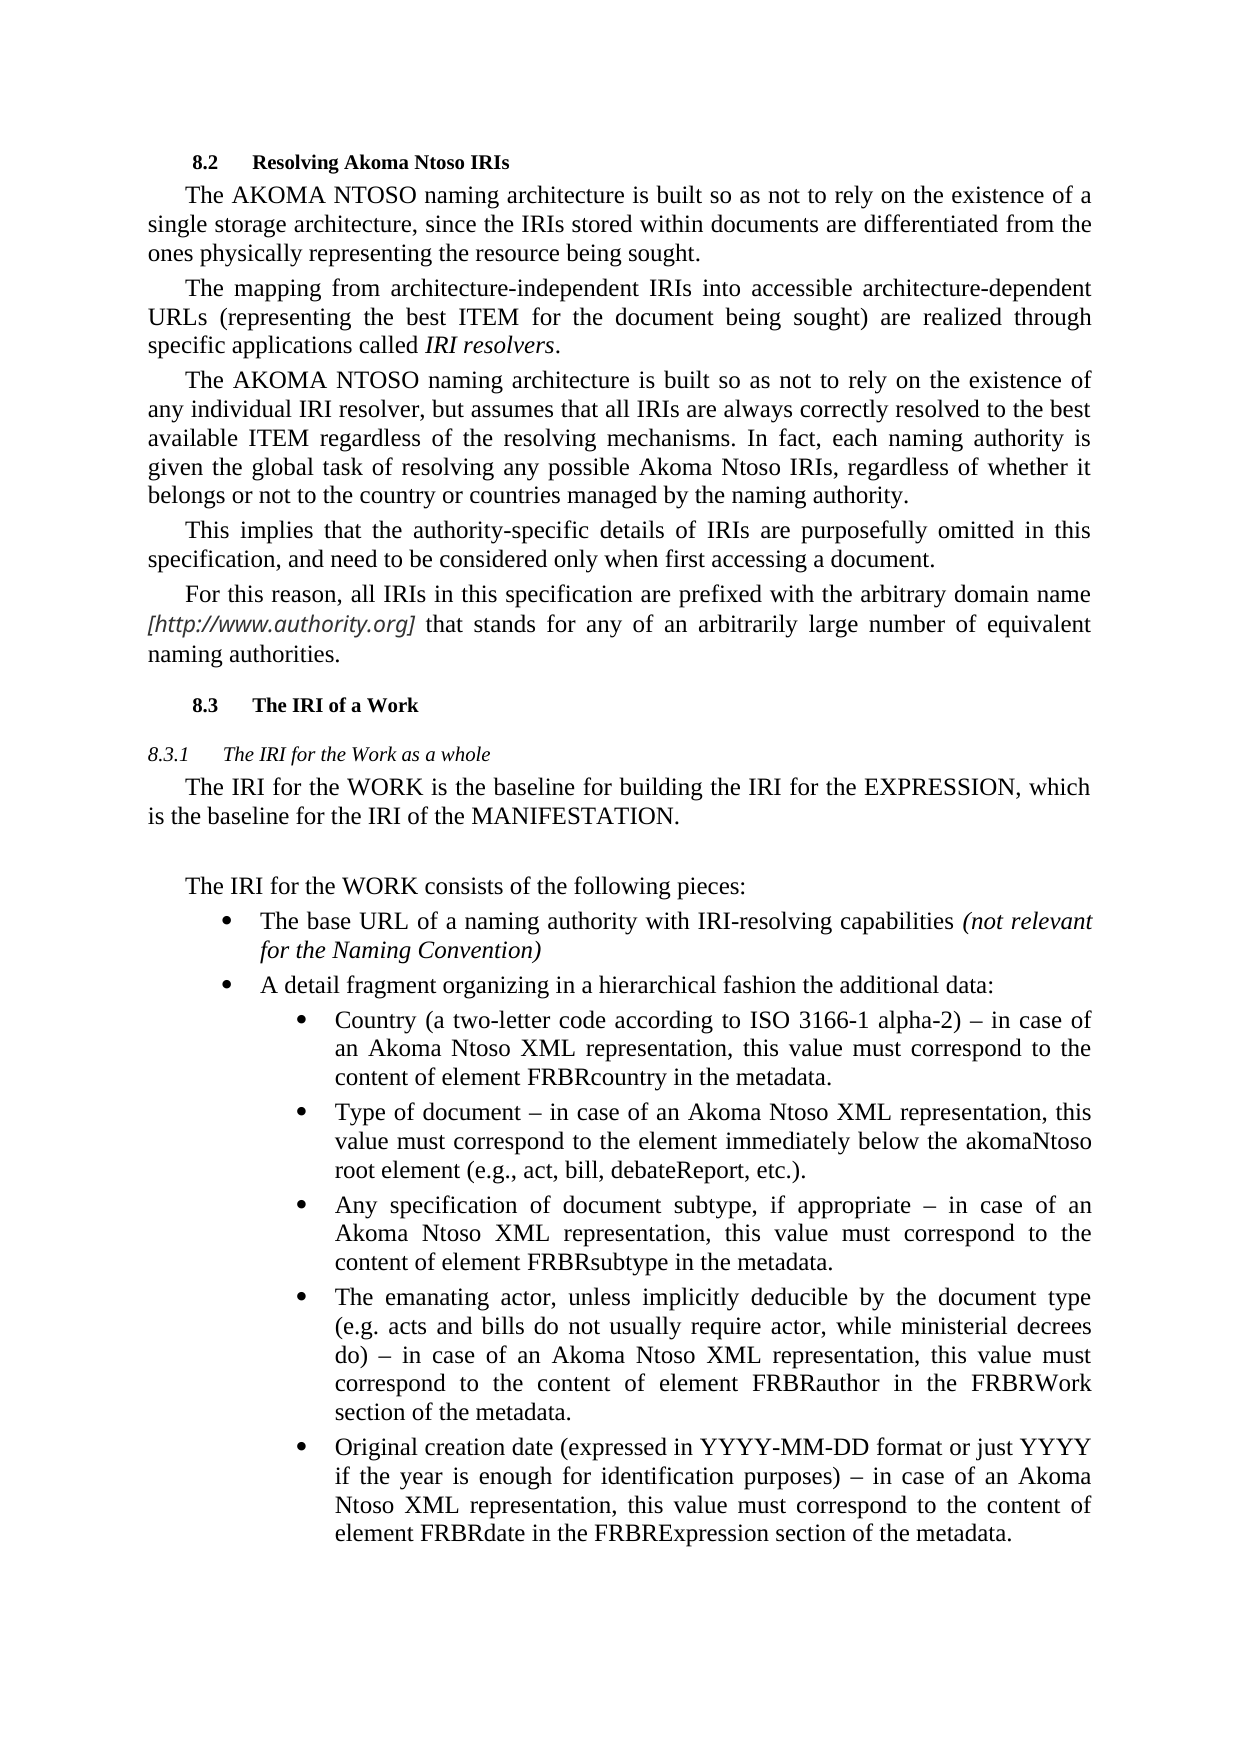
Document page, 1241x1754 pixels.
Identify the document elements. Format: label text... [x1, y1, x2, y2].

text The IRI for the WORK consists of the following pieces: [185, 871, 1092, 900]
list Type of document – in case of an Akoma Ntoso XML representation, this value must correspond to the element immediately below the akomaNtoso root element (e.g., act, bill, debateReport, etc.). [297, 1097, 1092, 1183]
list Original creation date (expressed in YYYY-MM-DD format or just YYYY if the year is enough for identification purposes) – in case of an Akoma Ntoso XML representation, this value must correspond to the content of element FRBRdate in the FRBRExpression section of the metadata. [297, 1432, 1092, 1547]
text The mapping from architecture-independent IRIs into accessible architecture-dependent URLs (representing the best ITEM for the document being sought) are realized through specific applications called IRI resolvers. [148, 273, 1092, 359]
subtitle Resolving Akoma Ntoso IRIs [192, 150, 1092, 174]
text The IRI for the WORK is the baseline for building the IRI for the EXPRESSION, which is the baseline for the IRI of the MANIFESTATION. [148, 772, 1092, 830]
text For this reason, all IRIs in this specification are prefixed with the arbitrary domain name [http://www.authority.org] that stands for any of an arbitrarily large number of equivalent naming authorities. [148, 579, 1092, 668]
text The AKOMA NTOSO naming architecture is built so as not to rely on the existence of any individual IRI resolver, but assumes that all IRIs are always correctly resolved to the best available ITEM regardless of the resolving mechanisms. In fact, each naming authority is given the global task of resolving any possible Akoma Ntoso IRIs, regardless of whether it belongs or not to the country or countries managed by the naming authority. [148, 365, 1092, 509]
list The base URL of a naming authority with IRI-resolving capabilities (not relevant for the Naming Convention) [222, 906, 1092, 963]
list A detail fragment organizing in a hierarchical fashion the additional data: [222, 970, 1092, 998]
list The emanating actor, unless implicitly deducible by the document type (e.g. acts and bills do not usually require actor, while ministerial decrees do) – in case of an Akoma Ntoso XML representation, this value must correspond to the content of element FRBRauthor in the FRBRWork section of the metadata. [297, 1282, 1092, 1426]
subtitle The IRI for the Work as a whole [148, 742, 1092, 766]
list Any specification of document subtype, if appropriate – in case of an Akoma Ntoso XML representation, this value must correspond to the content of element FRBRsubtype in the metadata. [297, 1190, 1092, 1276]
text This implies that the authority-specific details of IRIs are purposefully omitted in this specification, and need to be considered only when first accessing a document. [148, 515, 1092, 573]
subtitle The IRI of a Work [192, 693, 1092, 717]
text The AKOMA NTOSO naming architecture is built so as not to rely on the existence of a single storage architecture, since the IRIs stored within documents are differentiated from the ones physically representing the resource being sought. [148, 180, 1092, 267]
list Country (a two-letter code according to ISO 3166-1 alpha-2) – in case of an Akoma Ntoso XML representation, this value must correspond to the content of element FRBRcountry in the metadata. [297, 1005, 1092, 1091]
